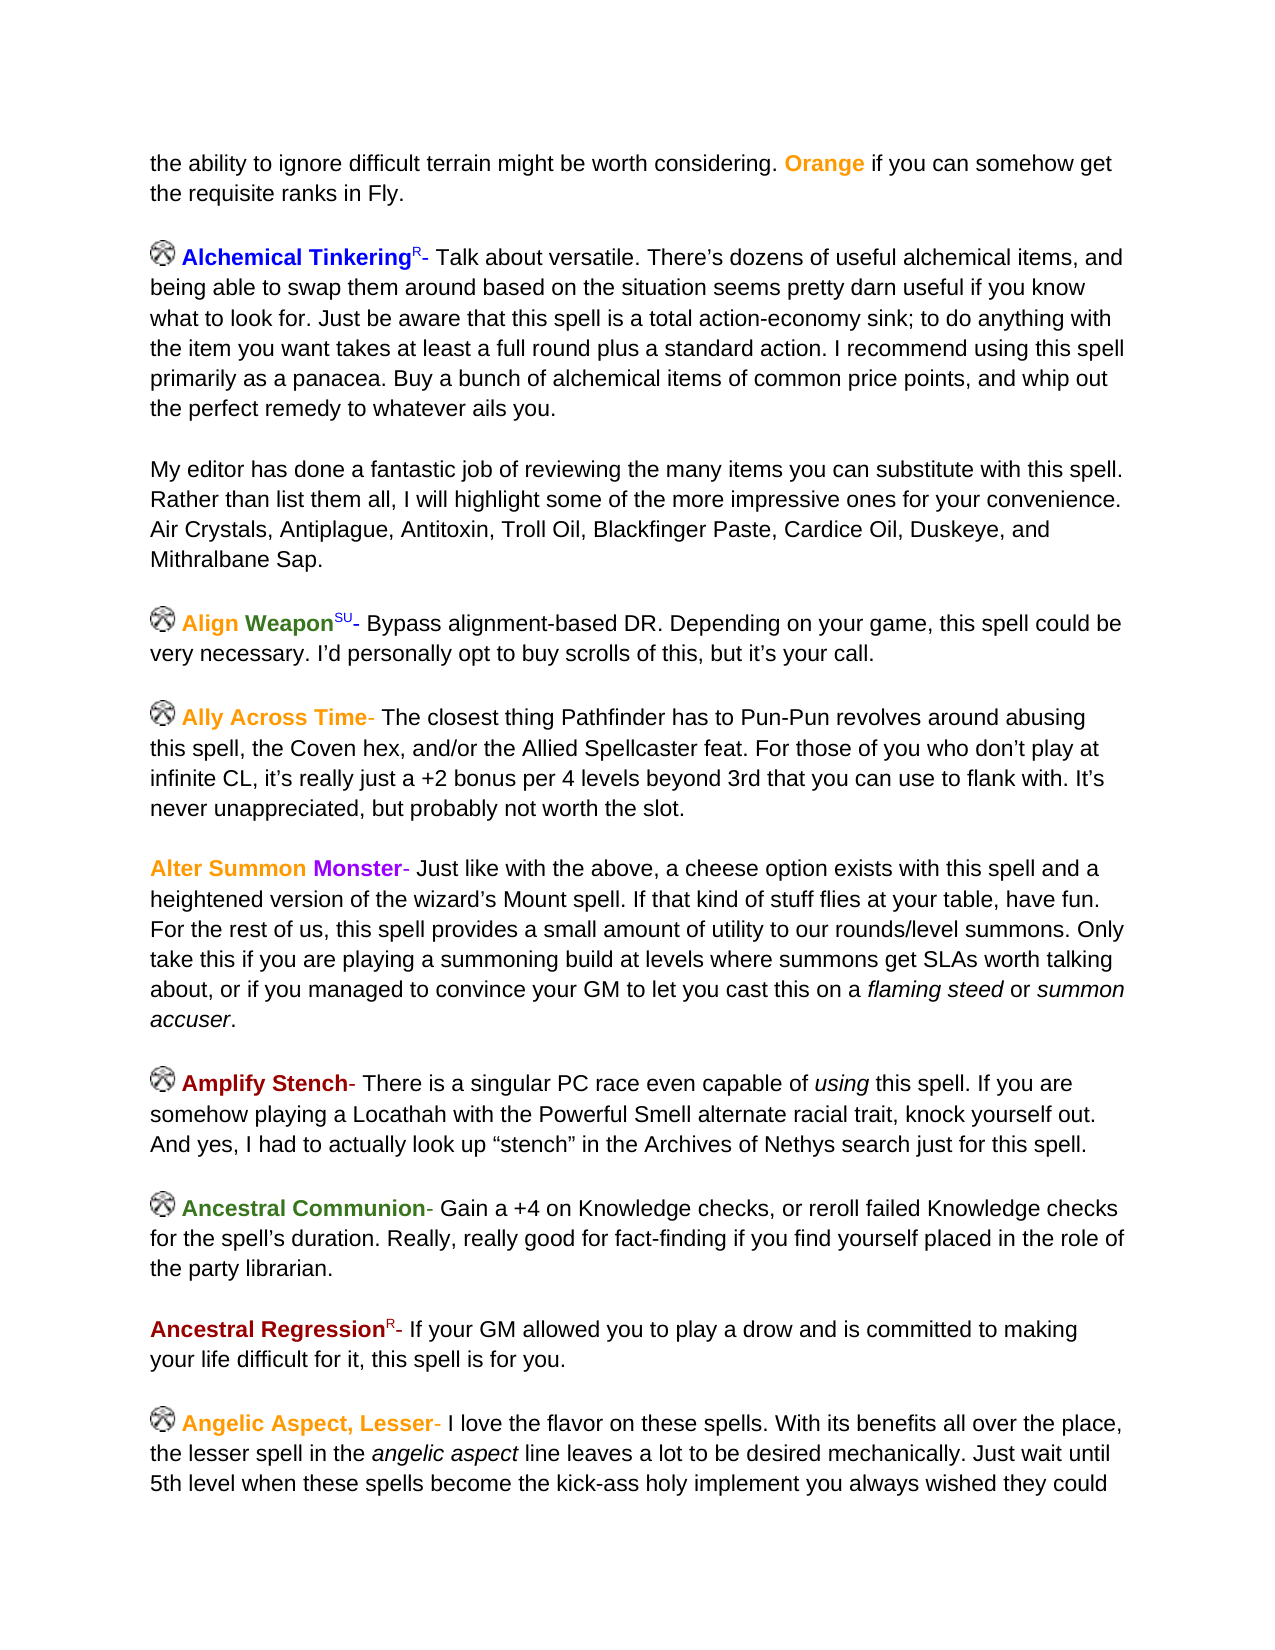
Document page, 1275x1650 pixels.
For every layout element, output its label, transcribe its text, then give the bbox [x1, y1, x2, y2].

text Alchemical TinkeringR- Talk about versatile. There’s dozens of useful alchemical items, and being able to swap them around based on the situation seems pretty darn useful if you know what to look for. Just be aware that this spell is a total action-economy sink; to do anything with the item you want takes at least a full round plus a standard action. I recommend using this spell primarily as a panacea. Buy a bunch of alchemical items of common price points, and whip out the perfect remedy to whatever ails you. [150, 241, 1125, 422]
text Alter Summon Monster- Just like with the above, a cheese option exists with this spell and a heightened version of the wizard’s Mount spell. If that kind of stuff flies at your table, have fun. For the rest of us, this spell provides a small amount of utility to our rounds/level summons. Only take this if you are playing a summoning build at levels where summons get SLAs worth talking about, or if you managed to convince your GM to let you cast this on a flaming steed or summon accuser. [150, 855, 1125, 1033]
picture [150, 240, 175, 266]
text Align WeaponSU- Bypass alignment-based DR. Depending on your game, this spell could be very necessary. I’d personally opt to buy scrolls of this, but it’s your call. [150, 607, 1125, 667]
picture [150, 606, 175, 632]
text the ability to ignore difficult terrain might be worth considering. Orange if you can somehow get the requisite ranks in Fly. [150, 150, 1125, 207]
text Ancestral Communion- Gain a +4 on Knowledge checks, or reroll failed Knowledge checks for the spell’s duration. Really, really good for fact-finding if you find yourself placed in the role of the party librarian. [150, 1191, 1125, 1282]
picture [150, 1406, 175, 1432]
text Angelic Aspect, Lesser- I love the flavor on these spells. With its benefits all over the place, the lesser spell in the angelic aspect line leaves a lot to be desired mechanically. Just wait until 5th level when these spells become the kick-ass holy implement you always wished they could [150, 1406, 1125, 1497]
text Amplify Stench- There is a singular PC race even capable of using this spell. If you are somehow playing a Locathah with the Powerful Smell alternate racial trait, knock yourself out. And yes, I had to actually look up “stench” in the Archives of Nethys search just for this spell. [150, 1067, 1125, 1157]
picture [150, 1066, 175, 1092]
text Ancestral RegressionR- If your GM allowed you to play a drow and is committed to making your life difficult for it, this spell is for you. [150, 1316, 1125, 1372]
picture [150, 1191, 175, 1217]
text My editor has done a fantastic job of reviewing the many items you can substitute with this spell. Rather than list them all, I will highlight some of the more impressive ones for your convenience. Air Crystals, Antiplague, Antitoxin, Troll Oil, Blackfinger Paste, Cardice Oil, Duskeye, and Mithralbane Sap. [150, 456, 1125, 573]
picture [150, 700, 175, 726]
text Ally Across Time- The closest thing Pathfinder has to Pun-Pun revolves around abusing this spell, the Coven hex, and/or the Allied Spellcaster feat. For those of you who don’t play at infinite CL, it’s really just a +2 bonus per 4 levels beyond 3rd that you can use to flank with. It’s never unappreciated, but probably not worth the slot. [150, 701, 1125, 821]
